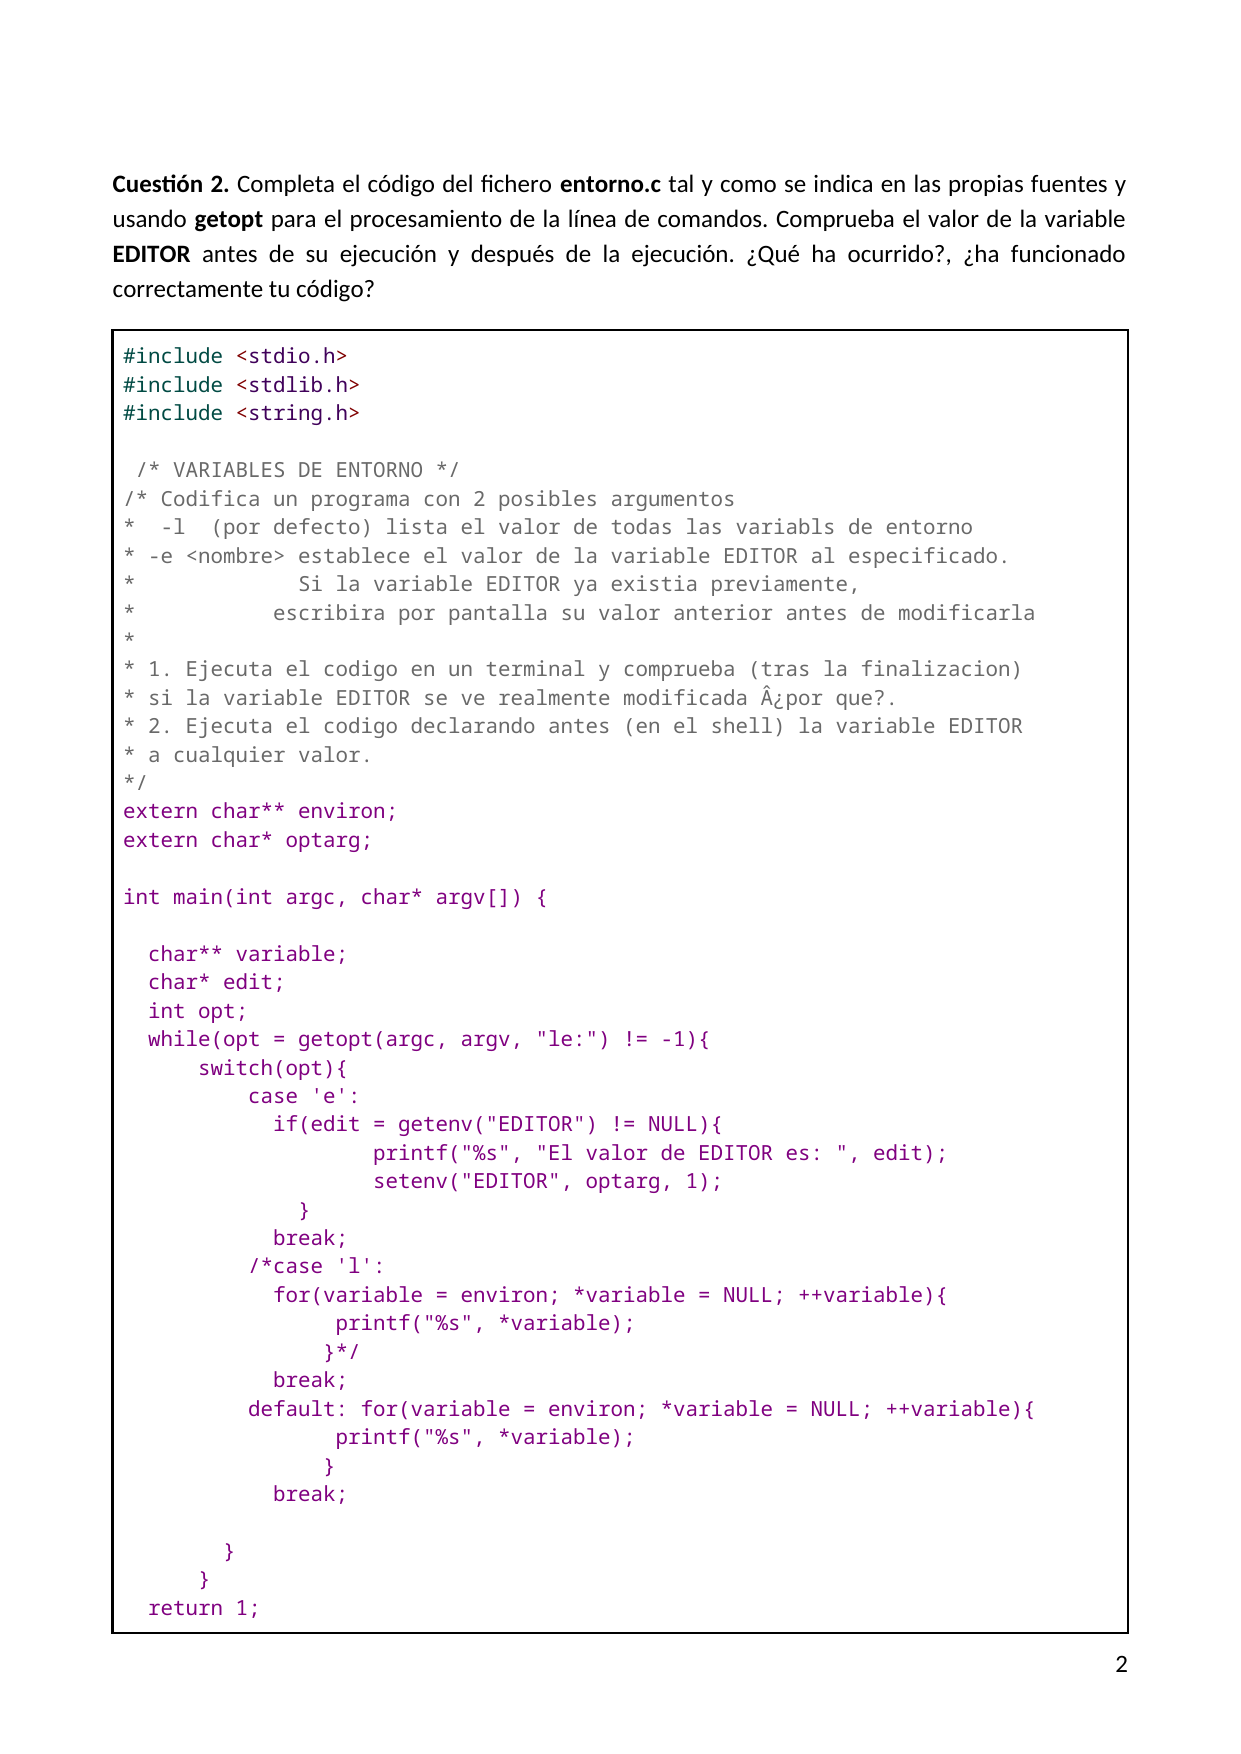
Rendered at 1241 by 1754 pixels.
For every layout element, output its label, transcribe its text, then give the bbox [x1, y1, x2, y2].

text Cuestión 2. Completa el código del fichero entorno.c tal y como se indica en las propias fuentes y usando getopt para el procesamiento de la línea de comandos. Comprueba el valor de la variable EDITOR antes de su ejecución y después de la ejecución. ¿Qué ha ocurrido?, ¿ha funcionado correctamente tu código? [112, 168, 1128, 304]
table_header #include <stdio.h> #include <stdlib.h> #include <string.h> /* VARIABLES DE ENTORNO */ /* Codifica un programa con 2 posibles argumentos * -l (por defecto) lista el valor de todas las variabls de entorno * -e <nombre> establece el valor de la variable EDITOR al especificado. * Si la variable EDITOR ya existia previamente, * escribira por pantalla su valor anterior antes de modificarla * * 1. Ejecuta el codigo en un terminal y comprueba (tras la finalizacion) * si la variable EDITOR se ve realmente modificada Â¿por que?. * 2. Ejecuta el codigo declarando antes (en el shell) la variable EDITOR * a cualquier valor. */ extern char** environ; extern char* optarg; int main(int argc, char* argv[]) { char** variable; char* edit; int opt; while(opt = getopt(argc, argv, "le:") != -1){ switch(opt){ case 'e': if(edit = getenv("EDITOR") != NULL){ printf("%s", "El valor de EDITOR es: ", edit); setenv("EDITOR", optarg, 1); } break; /*case 'l': for(variable = environ; *variable = NULL; ++variable){ printf("%s", *variable); }*/ break; default: for(variable = environ; *variable = NULL; ++variable){ printf("%s", *variable); } break; } } return 1; [114, 331, 1127, 1632]
